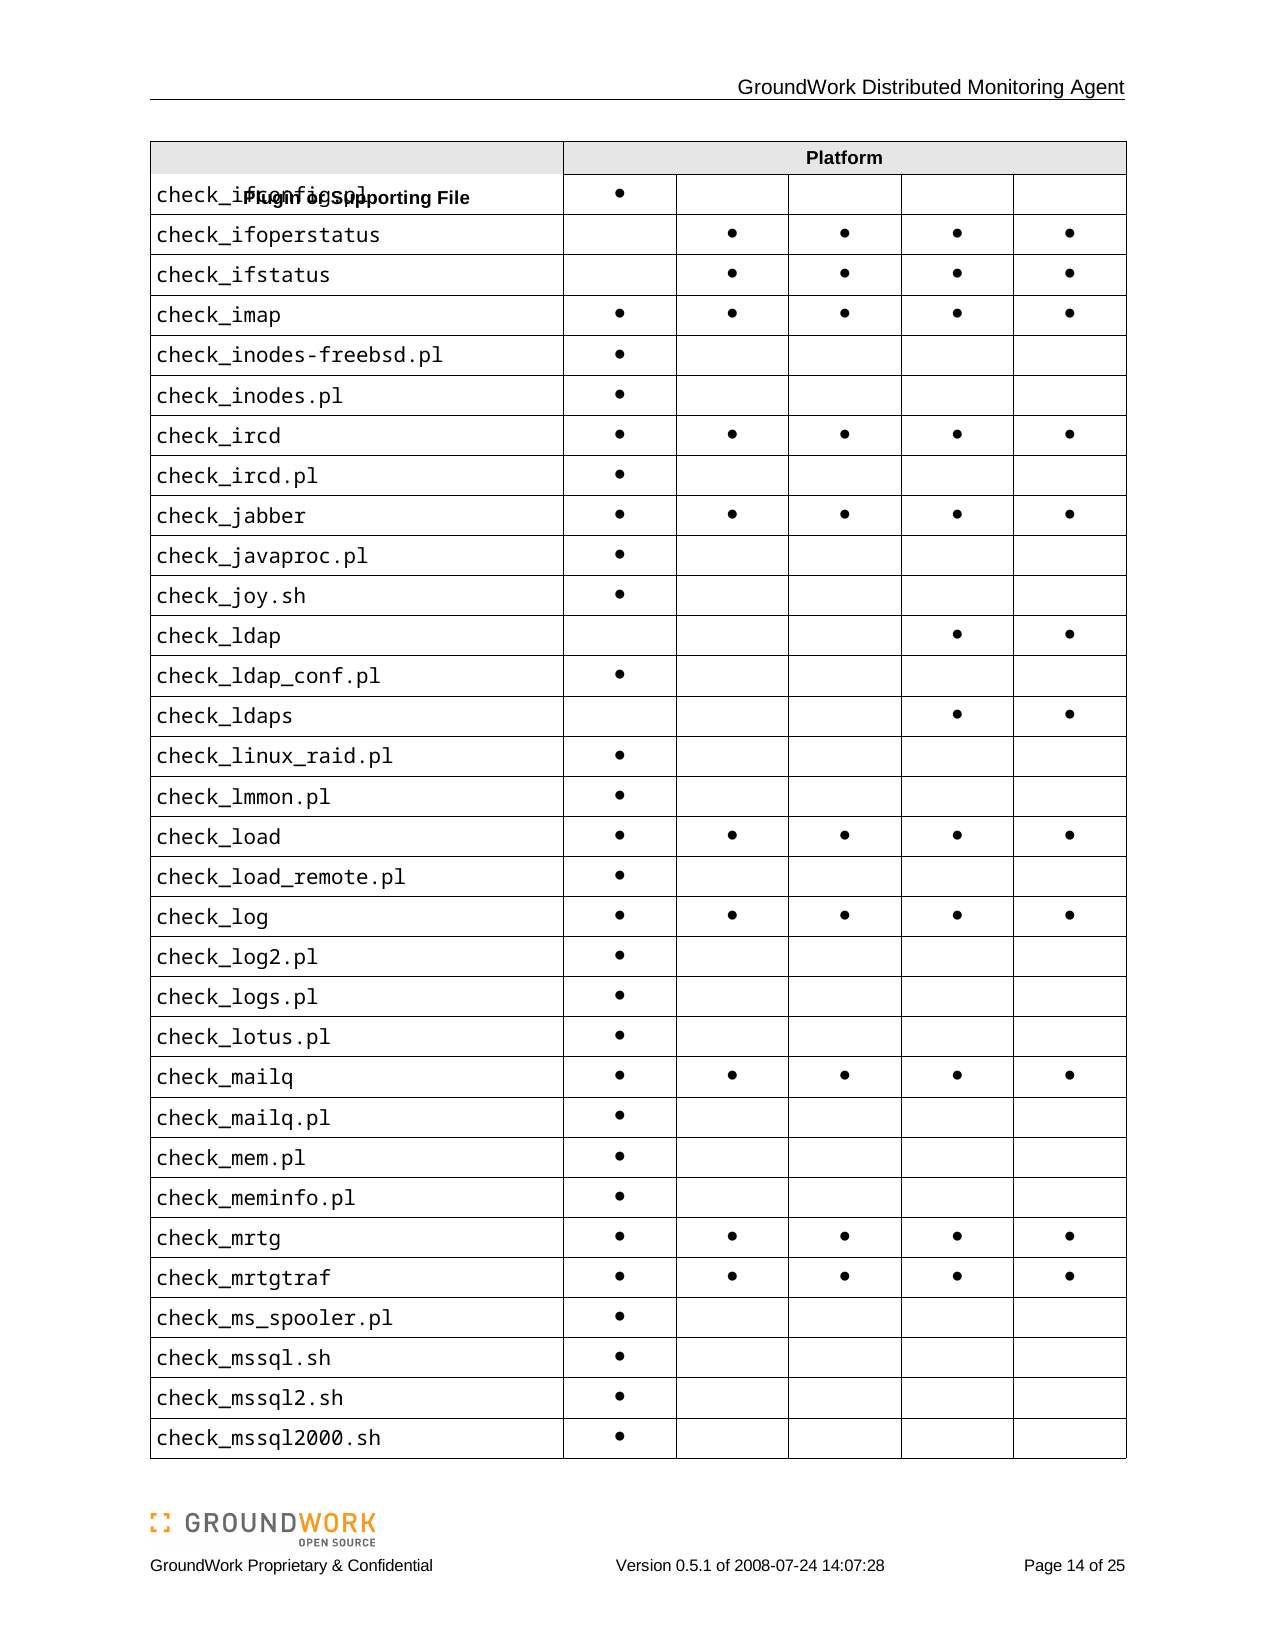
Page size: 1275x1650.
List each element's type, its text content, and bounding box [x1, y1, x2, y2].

table_cell [789, 576, 901, 615]
table_cell [677, 1178, 788, 1217]
table_cell check_jabber [151, 496, 563, 535]
table_cell ● [677, 817, 788, 856]
table_cell ● [564, 496, 676, 535]
table_cell [789, 737, 901, 776]
table_cell ● [1014, 897, 1126, 936]
table_cell check_ms_spooler.pl [151, 1298, 563, 1337]
table_cell [789, 656, 901, 696]
table_cell ● [1014, 1258, 1126, 1297]
table_cell [677, 1138, 788, 1177]
table_cell [677, 1419, 788, 1457]
table_cell ● [1014, 416, 1126, 455]
table_cell [902, 336, 1013, 375]
table_cell [564, 215, 676, 254]
table_cell check_ifoperstatus [151, 215, 563, 254]
table_cell [902, 1419, 1013, 1457]
table_cell [677, 456, 788, 495]
table_cell ● [564, 576, 676, 615]
table_cell ● [1014, 1218, 1126, 1257]
table_cell [789, 1378, 901, 1417]
table_cell check_log2.pl [151, 937, 563, 976]
table_cell [902, 656, 1013, 696]
table_cell check_inodes-freebsd.pl [151, 336, 563, 375]
table_cell check_mem.pl [151, 1138, 563, 1177]
table_cell [902, 937, 1013, 976]
table_cell [789, 857, 901, 896]
table_cell [789, 376, 901, 415]
table_cell [902, 536, 1013, 575]
table_cell [902, 175, 1013, 214]
table_cell check_lmmon.pl [151, 777, 563, 816]
table_cell [677, 857, 788, 896]
table_cell ● [677, 1057, 788, 1097]
table_cell ● [1014, 817, 1126, 856]
table_cell ● [789, 897, 901, 936]
table_cell [677, 656, 788, 696]
table_cell [1014, 656, 1126, 696]
table_cell [902, 576, 1013, 615]
table_cell check_mssql.sh [151, 1338, 563, 1377]
table_cell check_meminfo.pl [151, 1178, 563, 1217]
table_cell [1014, 857, 1126, 896]
table_cell check_mrtgtraf [151, 1258, 563, 1297]
table_cell ● [564, 416, 676, 455]
table_cell [1014, 536, 1126, 575]
table_cell [1014, 1378, 1126, 1417]
table_cell [1014, 777, 1126, 816]
table_cell [902, 777, 1013, 816]
table_cell [564, 616, 676, 655]
table_cell [677, 336, 788, 375]
table_cell ● [564, 977, 676, 1016]
table_cell ● [677, 1258, 788, 1297]
table_cell ● [564, 1298, 676, 1337]
table_cell ● [1014, 1057, 1126, 1097]
table_cell [1014, 576, 1126, 615]
table_cell ● [564, 1338, 676, 1377]
picture [150, 1512, 375, 1547]
table_cell ● [677, 255, 788, 294]
table_cell ● [564, 737, 676, 776]
table_cell check_mailq [151, 1057, 563, 1097]
table_cell ● [902, 296, 1013, 334]
table_cell ● [564, 1378, 676, 1417]
table_cell [677, 1017, 788, 1056]
table_cell [1014, 937, 1126, 976]
table_cell check_ifstatus [151, 255, 563, 294]
table_cell ● [1014, 215, 1126, 254]
table_cell [789, 536, 901, 575]
table_cell ● [564, 175, 676, 214]
table_cell [902, 1338, 1013, 1377]
table_cell ● [677, 416, 788, 455]
table_cell [789, 616, 901, 655]
table_cell [1014, 737, 1126, 776]
table_cell check_ldaps [151, 697, 563, 736]
table_cell ● [902, 616, 1013, 655]
table_cell ● [564, 1178, 676, 1217]
table_cell check_ircd [151, 416, 563, 455]
table_cell check_mssql2000.sh [151, 1419, 563, 1457]
table_cell ● [902, 817, 1013, 856]
table_cell ● [789, 215, 901, 254]
table_cell [789, 1138, 901, 1177]
table_cell [677, 616, 788, 655]
table_cell [677, 376, 788, 415]
table_cell [789, 777, 901, 816]
table_cell [789, 336, 901, 375]
table_cell [677, 576, 788, 615]
table_cell check_logs.pl [151, 977, 563, 1016]
table_cell check_ldap [151, 616, 563, 655]
table_cell ● [1014, 496, 1126, 535]
table_cell [677, 175, 788, 214]
table_cell ● [789, 1258, 901, 1297]
table_cell check_load [151, 817, 563, 856]
table_cell [1014, 1017, 1126, 1056]
table_cell ● [1014, 697, 1126, 736]
table_cell ● [902, 255, 1013, 294]
table_cell check_ircd.pl [151, 456, 563, 495]
table_cell [789, 977, 901, 1016]
table_cell ● [564, 897, 676, 936]
table_cell [902, 1017, 1013, 1056]
table_cell ● [564, 1258, 676, 1297]
table_cell ● [1014, 616, 1126, 655]
table_cell ● [564, 656, 676, 696]
table_cell ● [564, 336, 676, 375]
table_cell [677, 1378, 788, 1417]
table_cell [789, 697, 901, 736]
table_cell ● [564, 817, 676, 856]
table_cell [1014, 336, 1126, 375]
table_cell ● [902, 496, 1013, 535]
table_cell [677, 697, 788, 736]
table_cell ● [564, 376, 676, 415]
table_cell [677, 977, 788, 1016]
table_cell [677, 737, 788, 776]
table_cell [677, 1338, 788, 1377]
table_cell [1014, 456, 1126, 495]
table_cell ● [677, 496, 788, 535]
table_cell [1014, 1138, 1126, 1177]
table_cell check_log [151, 897, 563, 936]
table_cell [902, 977, 1013, 1016]
table_cell ● [902, 1258, 1013, 1297]
table_cell [789, 456, 901, 495]
table_cell check_lotus.pl [151, 1017, 563, 1056]
table_cell [677, 536, 788, 575]
table_cell ● [789, 817, 901, 856]
table_cell ● [789, 1218, 901, 1257]
table_cell ● [564, 1057, 676, 1097]
table_cell ● [902, 416, 1013, 455]
table_cell ● [902, 897, 1013, 936]
table_cell check_mailq.pl [151, 1098, 563, 1137]
table_cell ● [564, 456, 676, 495]
table_cell ● [564, 777, 676, 816]
table_cell ● [789, 496, 901, 535]
table_cell [677, 937, 788, 976]
table_cell ● [789, 416, 901, 455]
table_cell ● [677, 897, 788, 936]
table_cell [789, 937, 901, 976]
table_cell check_load_remote.pl [151, 857, 563, 896]
table_cell [1014, 1419, 1126, 1457]
table_cell [1014, 1298, 1126, 1337]
table_cell [789, 175, 901, 214]
table_cell ● [564, 536, 676, 575]
table_header Platform [564, 142, 1126, 174]
table_cell [789, 1098, 901, 1137]
table_cell [1014, 175, 1126, 214]
table_cell [902, 1098, 1013, 1137]
table_cell [789, 1178, 901, 1217]
table_cell [902, 1298, 1013, 1337]
table_cell ● [564, 857, 676, 896]
table_cell [677, 777, 788, 816]
table_cell ● [789, 296, 901, 334]
table_cell ● [789, 1057, 901, 1097]
table_cell ● [564, 1098, 676, 1137]
table_cell ● [677, 296, 788, 334]
table_cell [902, 1138, 1013, 1177]
table_cell [1014, 376, 1126, 415]
table_cell check_mrtg [151, 1218, 563, 1257]
table_cell [902, 1178, 1013, 1217]
table_cell ● [902, 697, 1013, 736]
table_cell ● [564, 1419, 676, 1457]
table_cell check_joy.sh [151, 576, 563, 615]
table_cell ● [677, 1218, 788, 1257]
table_cell [902, 737, 1013, 776]
table_cell [902, 1378, 1013, 1417]
table_cell ● [1014, 296, 1126, 334]
table_cell ● [789, 255, 901, 294]
table_cell [677, 1298, 788, 1337]
table_cell ● [677, 215, 788, 254]
table_cell check_javaproc.pl [151, 536, 563, 575]
table_cell check_linux_raid.pl [151, 737, 563, 776]
table_cell [1014, 1098, 1126, 1137]
table_cell ● [902, 1218, 1013, 1257]
table_cell ● [902, 1057, 1013, 1097]
table_cell [1014, 1338, 1126, 1377]
table_cell check_ifconfig.pl [151, 174, 563, 214]
table_cell [902, 456, 1013, 495]
table_cell ● [564, 1218, 676, 1257]
table_cell [1014, 977, 1126, 1016]
table_cell check_mssql2.sh [151, 1378, 563, 1417]
table_cell ● [564, 1017, 676, 1056]
table_cell [789, 1419, 901, 1457]
table_cell [677, 1098, 788, 1137]
table_cell [789, 1338, 901, 1377]
table_cell [789, 1298, 901, 1337]
table_cell [902, 376, 1013, 415]
table_cell check_imap [151, 296, 563, 334]
table_cell ● [1014, 255, 1126, 294]
table_cell ● [564, 1138, 676, 1177]
table_cell [789, 1017, 901, 1056]
table_cell [564, 697, 676, 736]
table_cell check_ldap_conf.pl [151, 656, 563, 696]
table_header Plugin or Supporting File [151, 142, 563, 174]
table_cell [564, 255, 676, 294]
table_cell ● [564, 296, 676, 334]
table_cell ● [902, 215, 1013, 254]
table_cell check_inodes.pl [151, 376, 563, 415]
table_cell [1014, 1178, 1126, 1217]
table_cell ● [564, 937, 676, 976]
table_cell [902, 857, 1013, 896]
